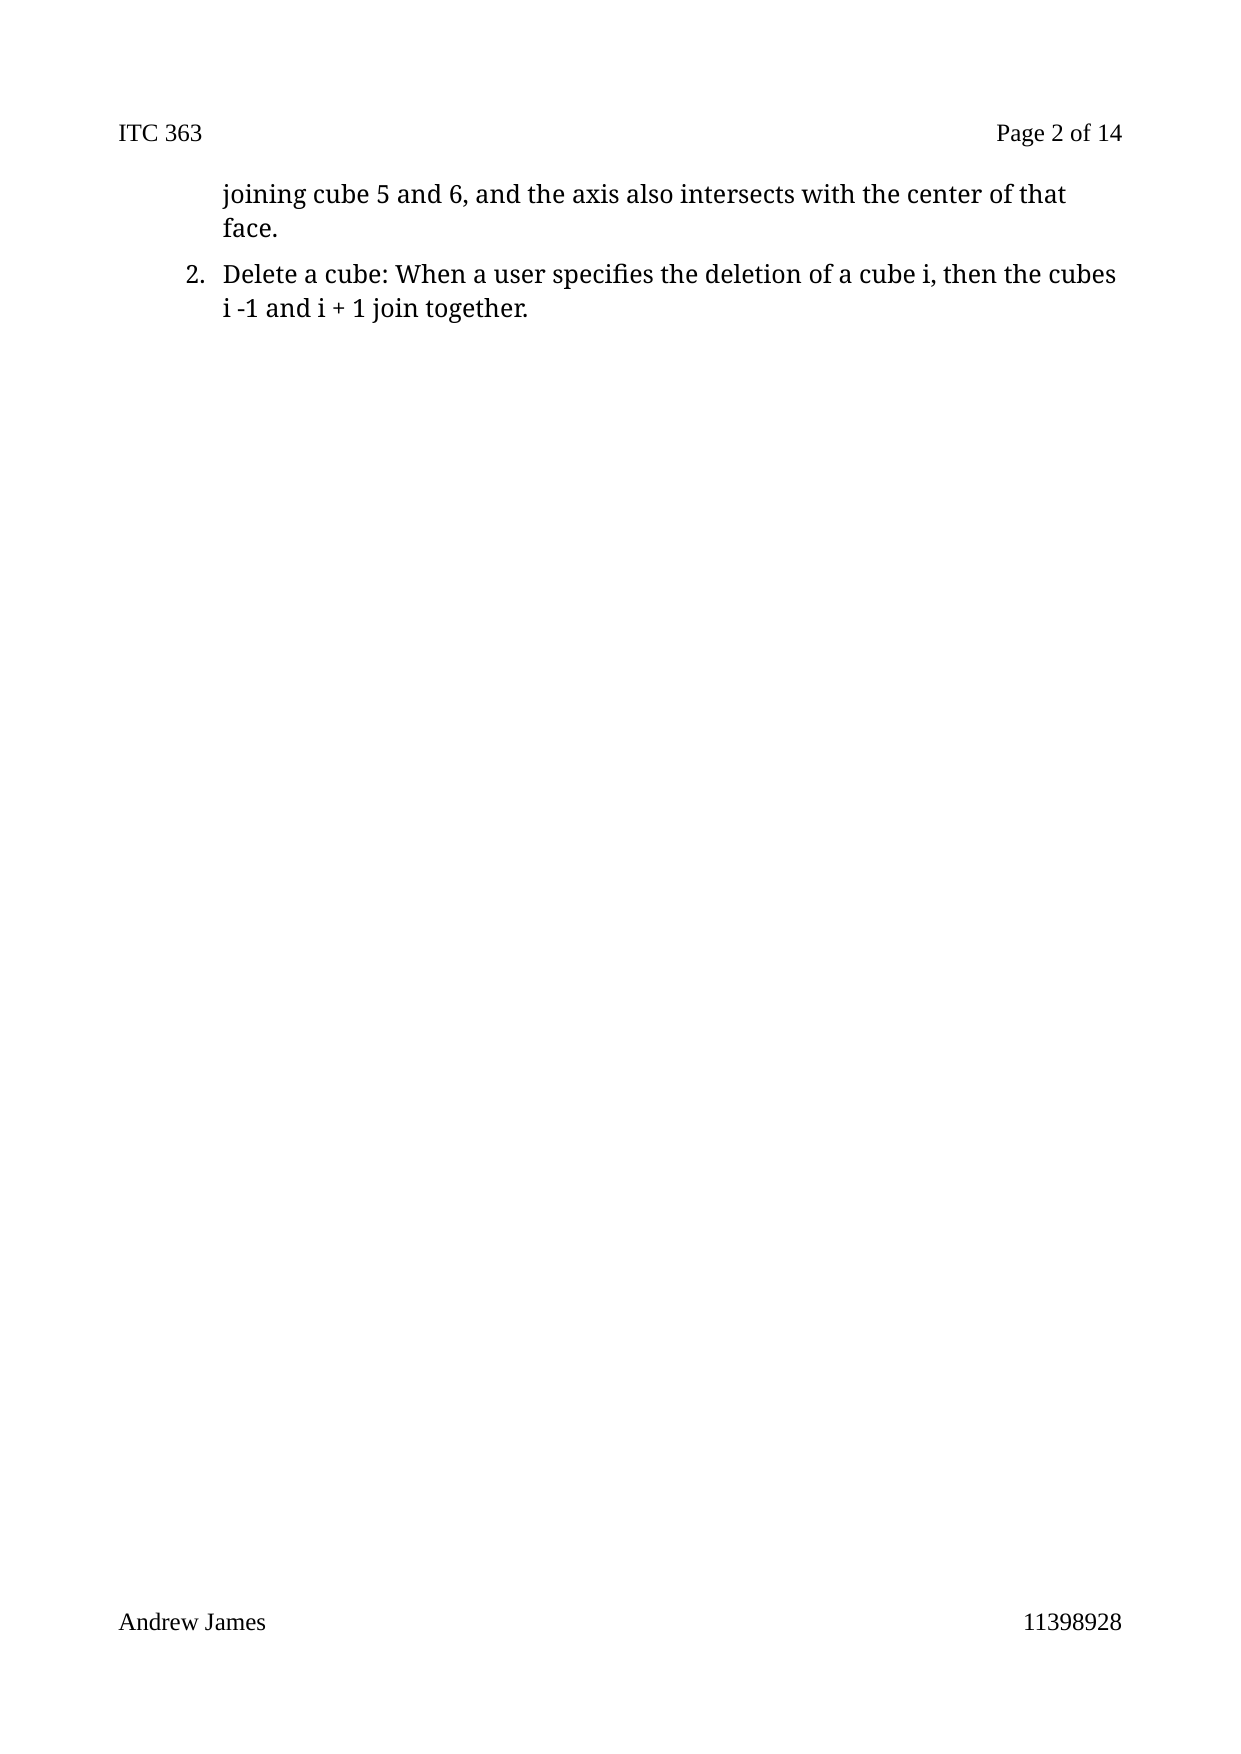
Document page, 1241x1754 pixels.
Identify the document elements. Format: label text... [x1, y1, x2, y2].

list Delete a cube: When a user specifies the deletion of a cube i, then the cubes i -1 and i + 1 join together. [185, 257, 1122, 325]
list joining cube 5 and 6, and the axis also intersects with the center of that face. [185, 176, 1122, 244]
